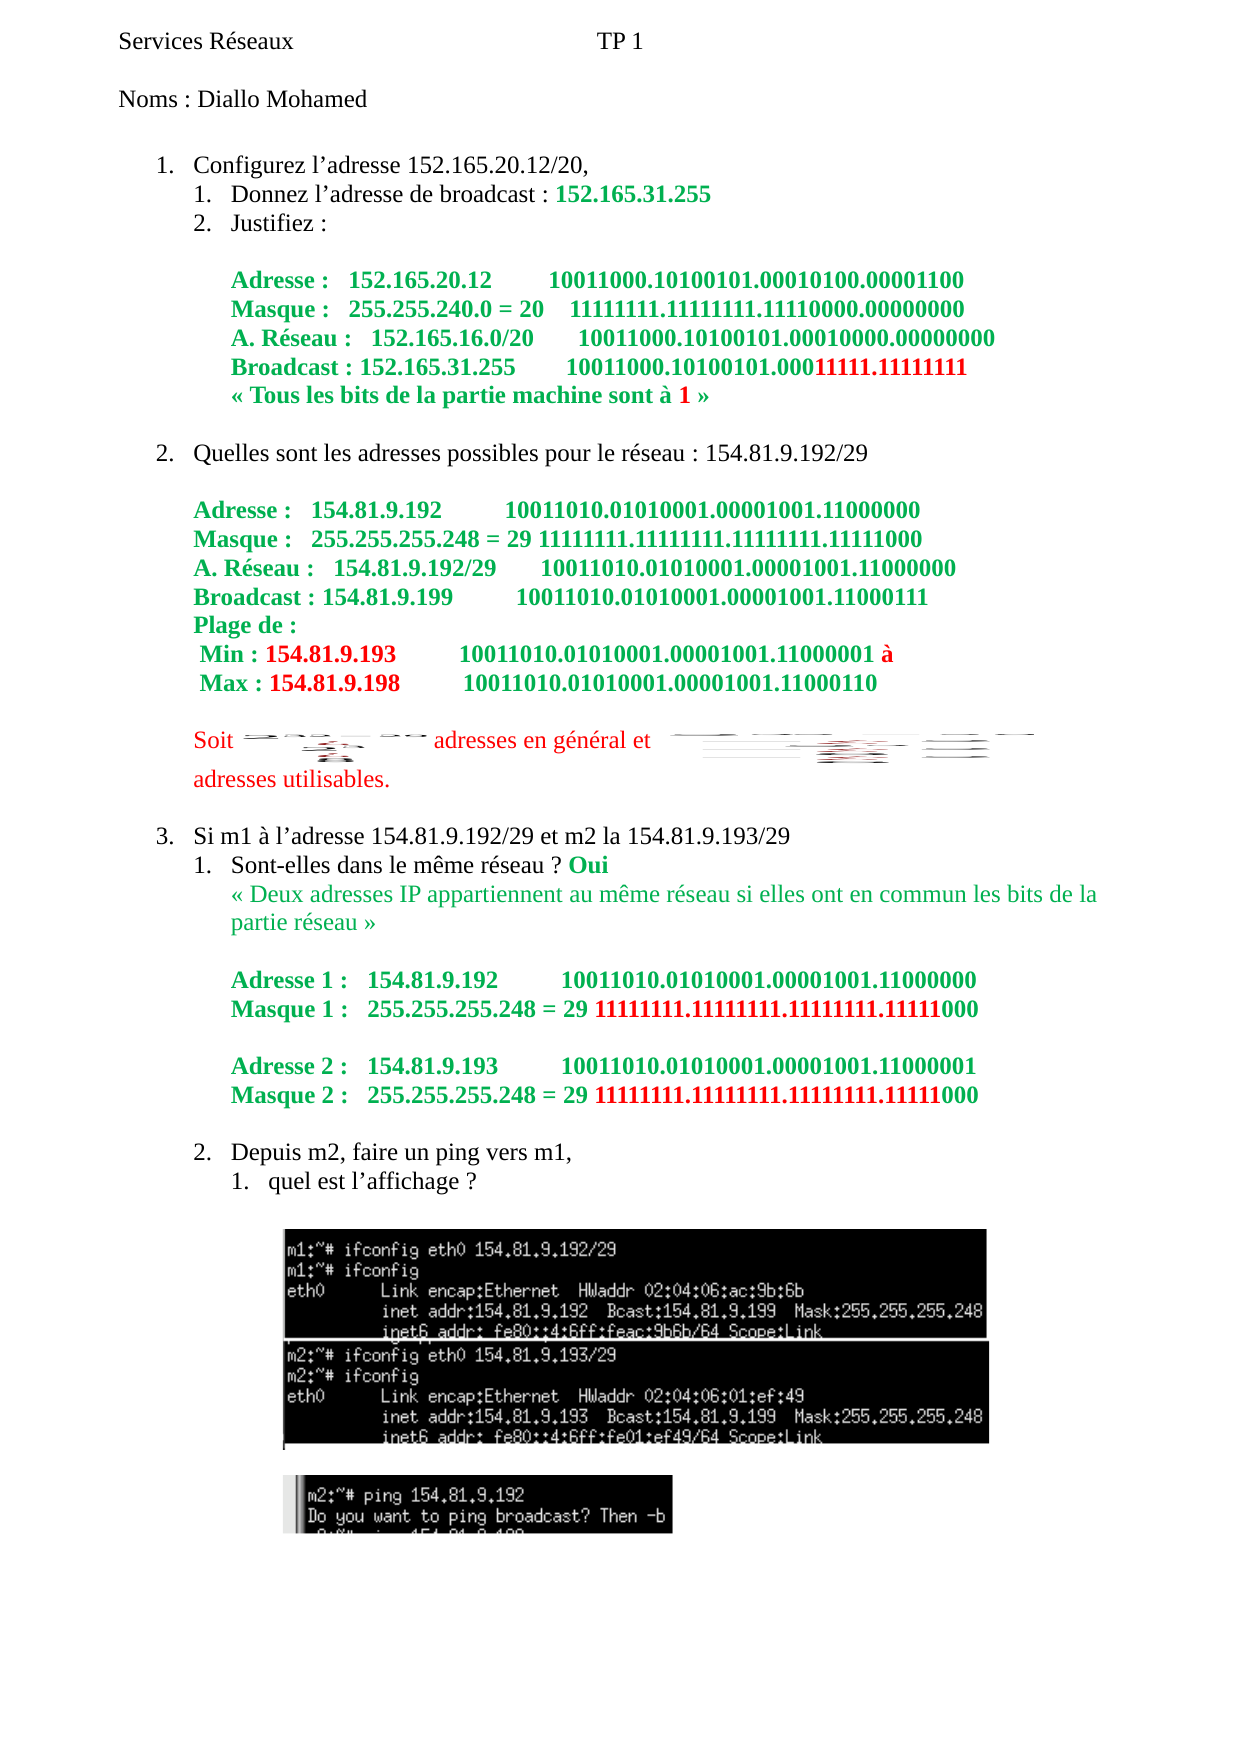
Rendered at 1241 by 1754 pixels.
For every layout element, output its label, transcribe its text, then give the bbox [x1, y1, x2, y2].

text Masque 2 : 255.255.255.248 = 29 11111111.11111111.11111111.11111000 [231, 1080, 1122, 1109]
text Adresse : 154.81.9.192 10011010.01010001.00001001.11000000 [193, 495, 1122, 524]
text « Deux adresses IP appartiennent au même réseau si elles ont en commun les bits de la partie réseau » [231, 879, 1122, 936]
text A. Réseau : 152.165.16.0/20 10011000.10100101.00010000.00000000 [231, 323, 1122, 352]
list Sont-elles dans le même réseau ? Oui [193, 850, 1122, 879]
list Depuis m2, faire un ping vers m1, [193, 1137, 1122, 1166]
list quel est l’affichage ? [231, 1166, 1122, 1195]
text Adresse 2 : 154.81.9.193 10011010.01010001.00001001.11000001 [231, 1051, 1122, 1080]
text Broadcast : 152.165.31.255 10011000.10100101.00011111.11111111 [231, 352, 1122, 380]
text Plage de : [193, 610, 1122, 639]
list Si m1 à l’adresse 154.81.9.192/29 et m2 la 154.81.9.193/29 [156, 821, 1122, 850]
text « Tous les bits de la partie machine sont à 1 » [231, 380, 1122, 409]
text A. Réseau : 154.81.9.192/29 10011010.01010001.00001001.11000000 [193, 553, 1122, 582]
text Masque : 255.255.240.0 = 20 11111111.11111111.11110000.00000000 [231, 294, 1122, 323]
text Max : 154.81.9.198 10011010.01010001.00001001.11000110 [193, 668, 1122, 697]
list Justifiez : [193, 208, 1122, 237]
text Min : 154.81.9.193 10011010.01010001.00001001.11000001 à [193, 639, 1122, 668]
text Masque 1 : 255.255.255.248 = 29 11111111.11111111.11111111.11111000 [231, 994, 1122, 1022]
list Quelles sont les adresses possibles pour le réseau : 154.81.9.192/29 [156, 438, 1122, 467]
text Adresse : 152.165.20.12 10011000.10100101.00010100.00001100 [231, 265, 1122, 294]
list Configurez l’adresse 152.165.20.12/20, [156, 150, 1122, 179]
text Masque : 255.255.255.248 = 29 11111111.11111111.11111111.11111000 [193, 524, 1122, 553]
list Donnez l’adresse de broadcast : 152.165.31.255 [193, 179, 1122, 208]
text Soit adresses en général et adresses utilisables. [193, 725, 1122, 792]
text Broadcast : 154.81.9.199 10011010.01010001.00001001.11000111 [193, 582, 1122, 610]
text Adresse 1 : 154.81.9.192 10011010.01010001.00001001.11000000 [231, 965, 1122, 994]
